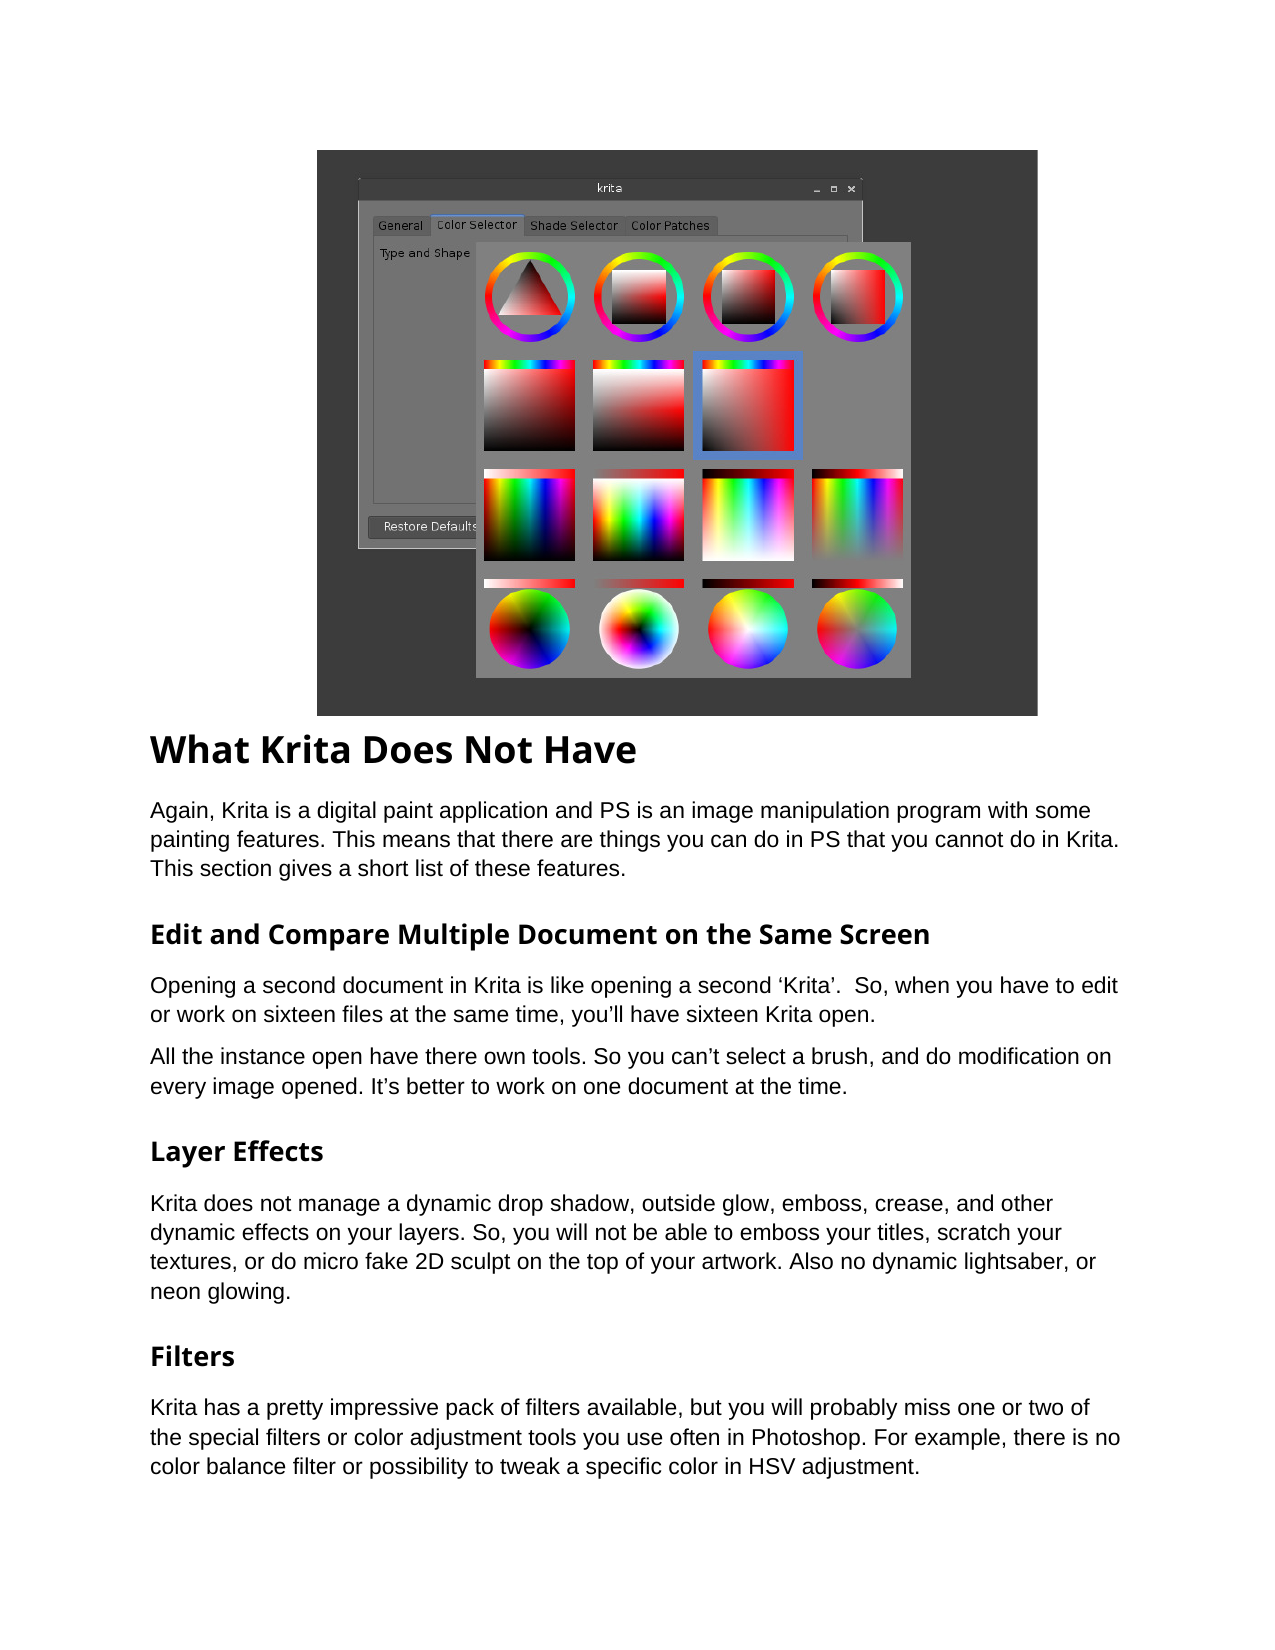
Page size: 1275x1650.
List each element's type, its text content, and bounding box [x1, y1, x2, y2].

text Krita has a pretty impressive pack of filters available, but you will probably miss one or two of the special filters or color adjustment tools you use often in Photoshop. For example, there is no color balance filter or possibility to tweak a specific color in HSV adjustment. [150, 1395, 1125, 1479]
text Opening a second document in Krita is like opening a second ‘Krita’. So, when you have to edit or work on sixteen files at the same time, you’ll have sixteen Krita open. [150, 973, 1125, 1028]
picture [317, 150, 1038, 716]
subtitle Filters [150, 1338, 1125, 1374]
text All the instance open have there own tools. So you can’t select a brush, and do modification on every image opened. It’s better to work on one document at the time. [150, 1044, 1125, 1099]
subtitle What Krita Does Not Have [150, 150, 1125, 775]
text Krita does not manage a dynamic drop shadow, outside glow, emboss, crease, and other dynamic effects on your layers. So, you will not be able to emboss your titles, scratch your textures, or do micro fake 2D sculpt on the top of your artwork. Also no dynamic lightsaber, or neon glowing. [150, 1190, 1125, 1304]
text Again, Krita is a digital paint application and PS is an image manipulation program with some painting features. This means that there are things you can do in PS that you cannot do in Krita. This section gives a short list of these features. [150, 797, 1125, 882]
subtitle Edit and Compare Multiple Document on the Same Screen [150, 915, 1125, 952]
subtitle Layer Effects [150, 1133, 1125, 1170]
